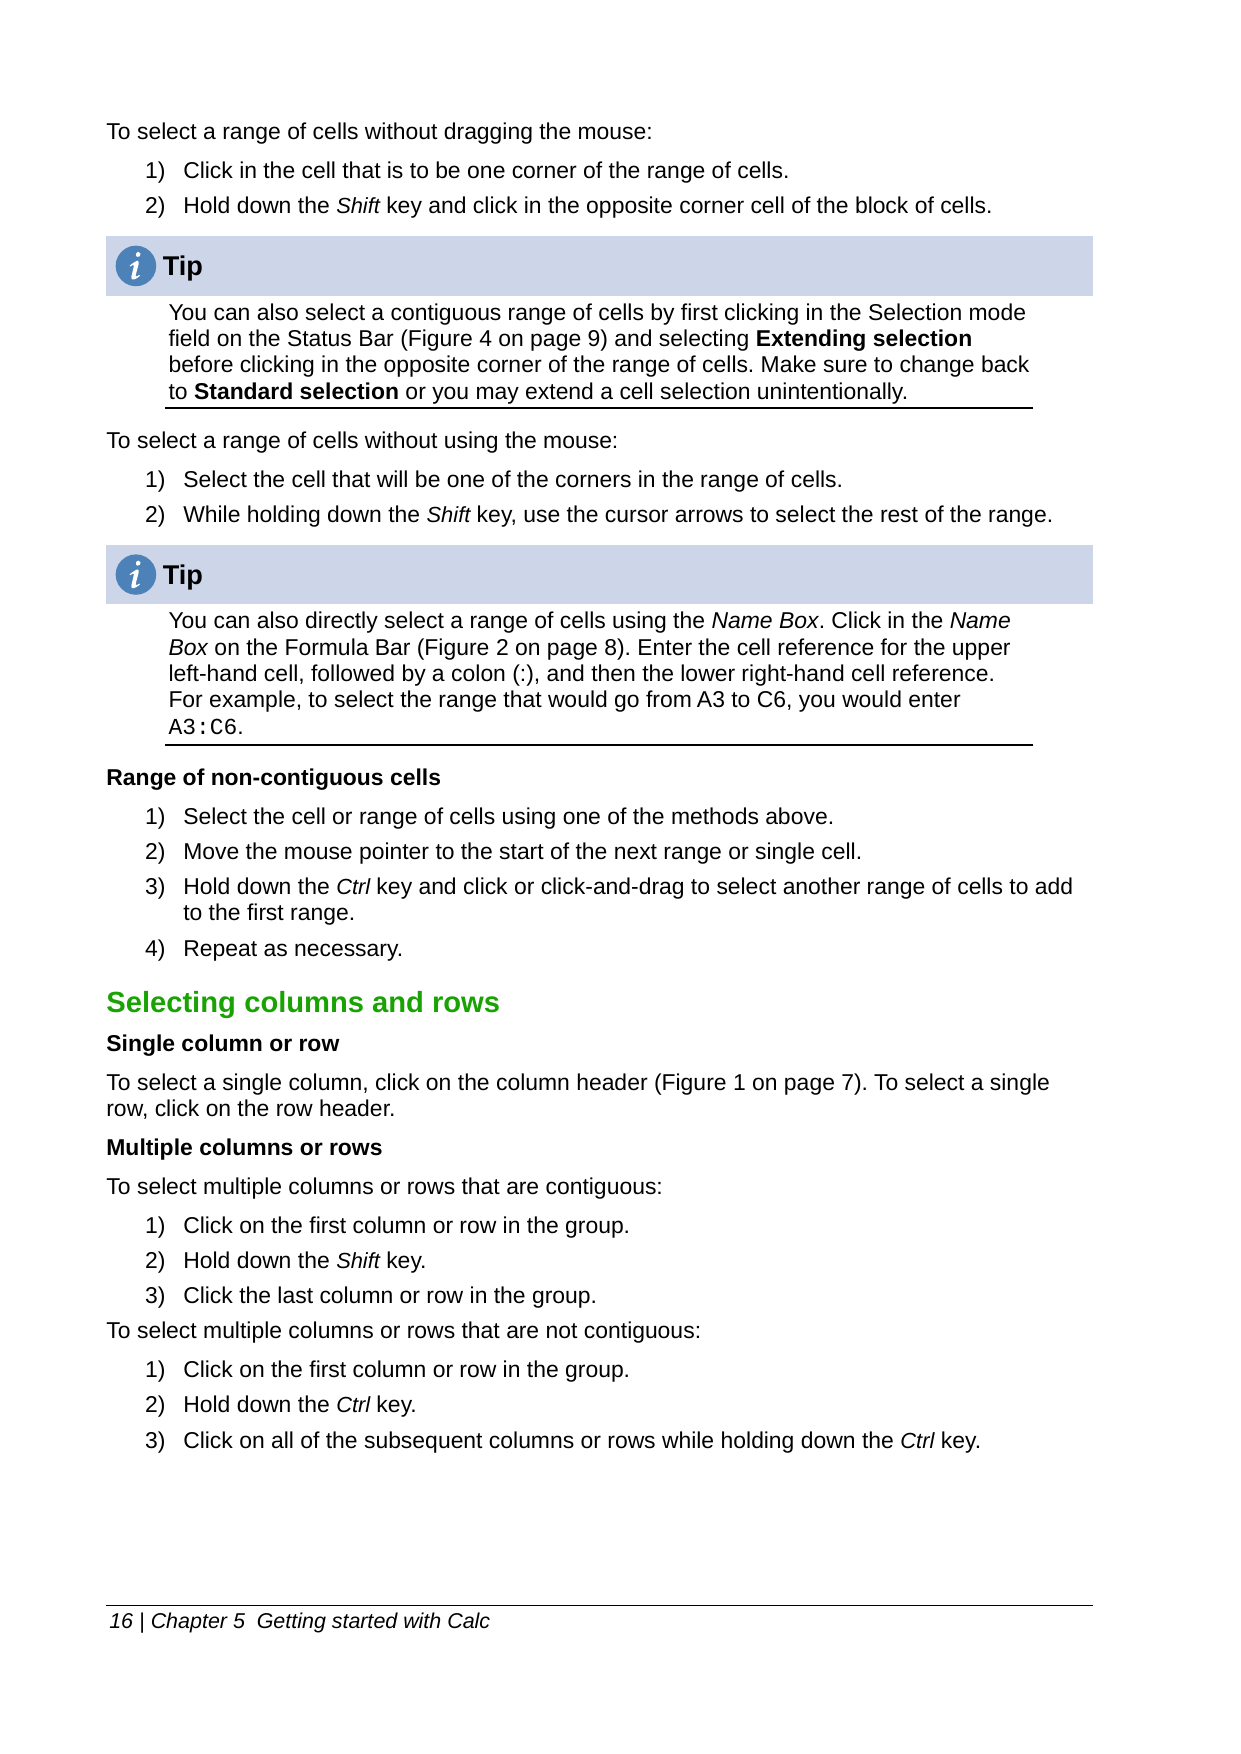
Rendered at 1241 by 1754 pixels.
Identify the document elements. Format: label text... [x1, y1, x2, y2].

list Hold down the Ctrl key and click or click-and-drag to select another range of cells to add to the first range. [165, 873, 1093, 926]
list Select the cell or range of cells using one of the methods above. [165, 803, 1093, 829]
subtitle Tip [106, 545, 1093, 604]
list Click on all of the subsequent columns or rows while holding down the Ctrl key. [165, 1427, 1093, 1453]
list To select multiple columns or rows that are contiguous: [106, 1173, 1093, 1199]
text To select a single column, click on the column header (Figure 1 on page 7). To select a single row, click on the row header. [106, 1069, 1093, 1121]
list While holding down the Shift key, use the cursor arrows to select the rest of the range. [165, 501, 1093, 527]
list Repeat as necessary. [165, 934, 1093, 961]
text You can also select a contiguous range of cells by first clicking in the Selection mode field on the Status Bar (Figure 4 on page 9) and selecting Extending selection before clicking in the opposite corner of the range of cells. Make sure to change back to Standard selection or you may extend a cell selection unintentionally. [165, 296, 1033, 407]
list Hold down the Ctrl key. [165, 1391, 1093, 1418]
list To select multiple columns or rows that are not contiguous: [106, 1317, 1093, 1344]
list Multiple columns or rows [106, 1134, 1093, 1160]
list Click the last column or row in the group. [165, 1282, 1093, 1308]
subtitle Selecting columns and rows [106, 984, 1093, 1018]
list To select a range of cells without dragging the mouse: [106, 118, 1093, 144]
list Click in the cell that is to be one corner of the range of cells. [165, 157, 1093, 183]
list Select the cell that will be one of the corners in the range of cells. [165, 466, 1093, 492]
text Single column or row [106, 1030, 1093, 1056]
text Range of non-contiguous cells [106, 764, 1093, 790]
list To select a range of cells without using the mouse: [106, 427, 1093, 453]
text You can also directly select a range of cells using the Name Box. Click in the Name Box on the Formula Bar (Figure 2 on page 8). Enter the cell reference for the upper left-hand cell, followed by a colon (:), and then the lower right-hand cell reference. For example, to select the range that would go from A3 to C6, you would enter A3:C6. [165, 604, 1033, 744]
subtitle Tip [106, 236, 1093, 296]
list Click on the first column or row in the group. [165, 1212, 1093, 1238]
list Click on the first column or row in the group. [165, 1356, 1093, 1382]
list Hold down the Shift key and click in the opposite corner cell of the block of cells. [165, 192, 1093, 218]
list Move the mouse pointer to the start of the next range or single cell. [165, 838, 1093, 864]
list Hold down the Shift key. [165, 1247, 1093, 1273]
